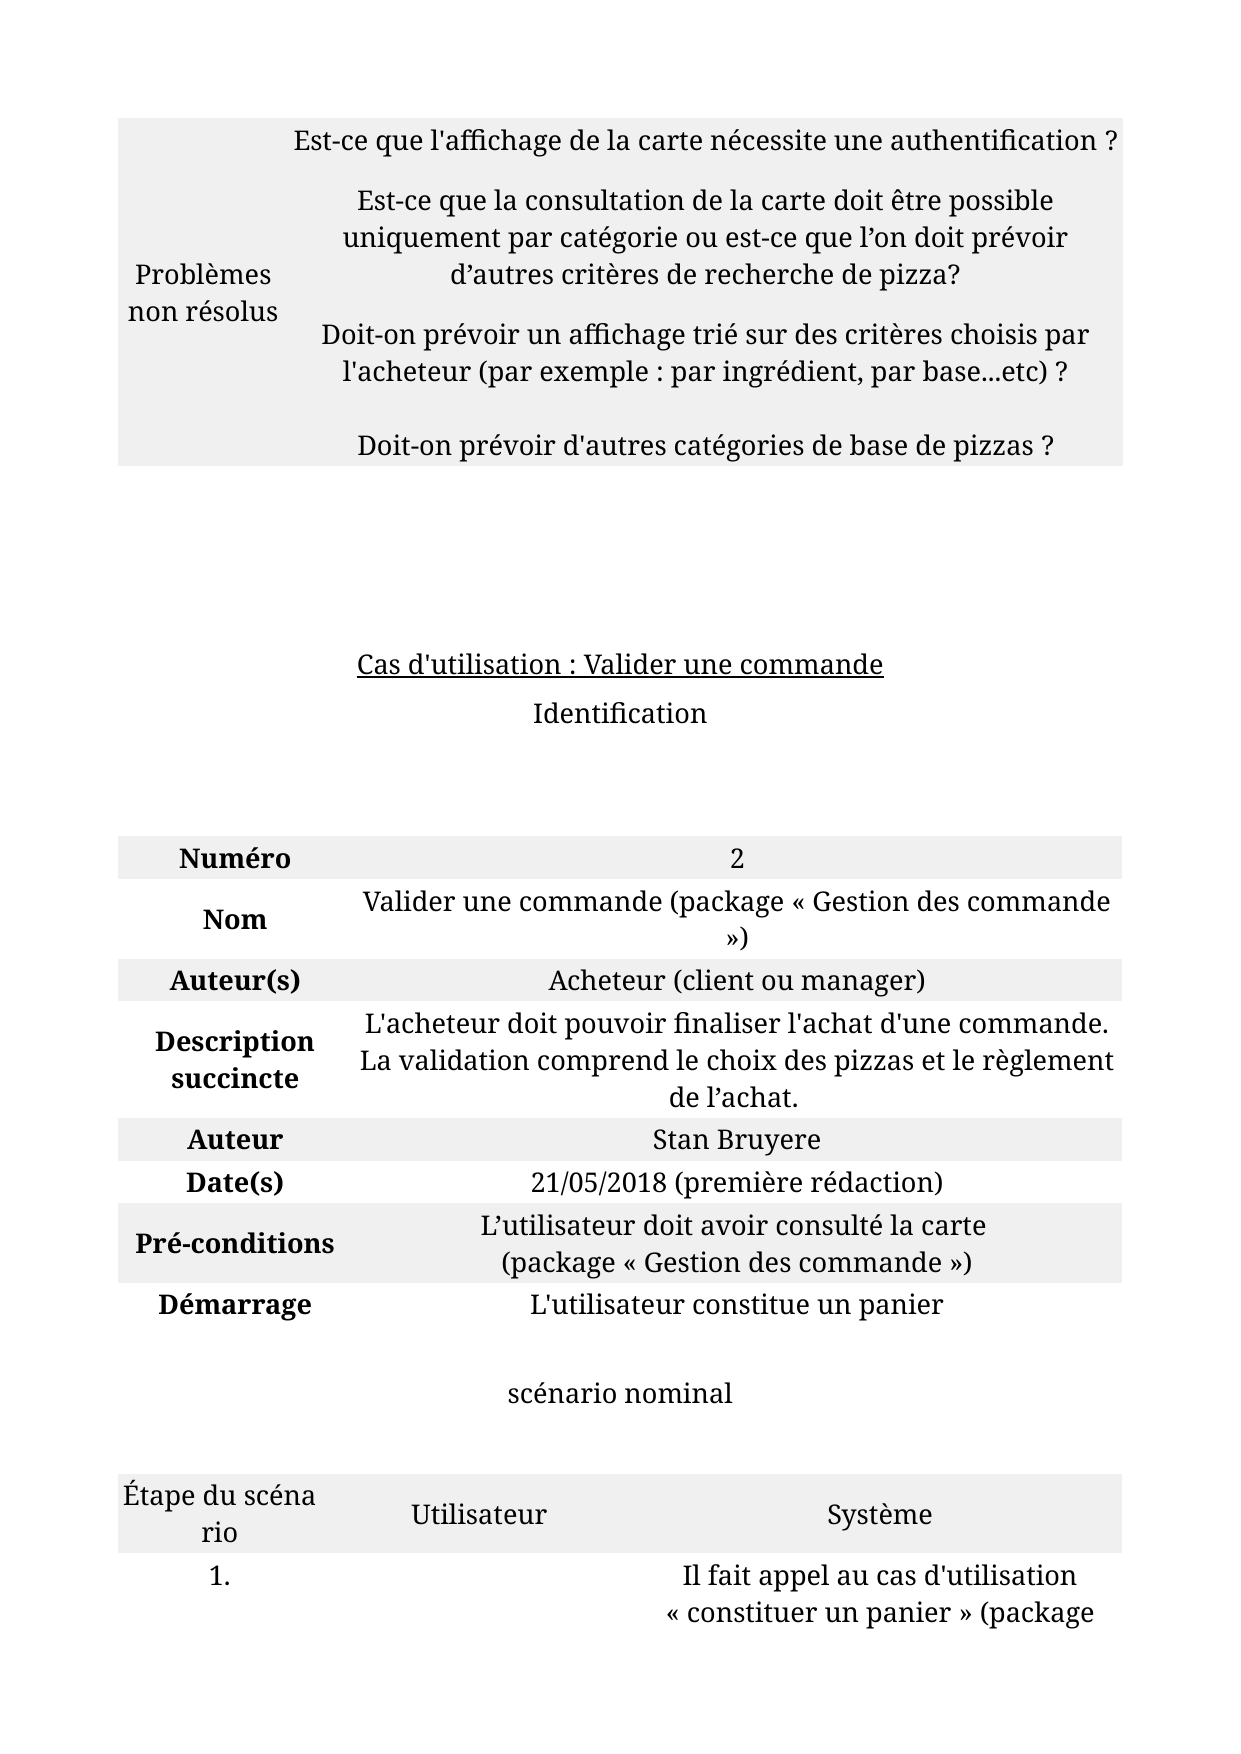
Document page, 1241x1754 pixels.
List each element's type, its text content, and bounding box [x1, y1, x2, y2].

table_cell Valider une commande (package « Gestion des commande ») [352, 879, 1122, 959]
table_cell Auteur [118, 1118, 352, 1161]
table_header Numéro [118, 836, 352, 879]
table_cell 1. [118, 1553, 321, 1633]
table_cell 21/05/2018 (première rédaction) [352, 1161, 1122, 1203]
table_header Utilisateur [321, 1474, 638, 1553]
table_cell L'acheteur doit pouvoir finaliser l'achat d'une commande. La validation comprend le choix des pizzas et le règlement de l’achat. [352, 1001, 1122, 1118]
table_cell L'utilisateur constitue un panier [352, 1283, 1122, 1326]
text scénario nominal [118, 1375, 1122, 1412]
subtitle Cas d'utilisation : Valider une commande [118, 645, 1122, 682]
table_cell Date(s) [118, 1161, 352, 1203]
table_cell Acheteur (client ou manager) [352, 959, 1122, 1001]
table_header 2 [352, 836, 1122, 879]
table_cell [321, 1553, 638, 1633]
table_header Système [638, 1474, 1122, 1553]
table_cell Démarrage [118, 1283, 352, 1326]
table_cell Stan Bruyere [352, 1118, 1122, 1161]
table_cell Est-ce que l'affichage de la carte nécessite une authentification ? Est-ce que la consultation de la carte doit être possible uniquement par catégorie ou est-ce que l’on doit prévoir d’autres critères de recherche de pizza? Doit-on prévoir un affichage trié sur des critères choisis par l'acheteur (par exemple : par ingrédient, par base...etc) ? Doit-on prévoir d'autres catégories de base de pizzas ? [288, 118, 1123, 466]
table_cell Il fait appel au cas d'utilisation « constituer un panier » (package [638, 1553, 1122, 1633]
text Identification [118, 694, 1122, 731]
table_cell L’utilisateur doit avoir consulté la carte (package « Gestion des commande ») [352, 1203, 1122, 1283]
table_header Étape du scénario [118, 1474, 321, 1553]
table_cell Description succincte [118, 1001, 352, 1118]
table_cell Nom [118, 879, 352, 959]
table_cell Problèmes non résolus [118, 118, 288, 466]
table_cell Auteur(s) [118, 959, 352, 1001]
table_cell Pré-conditions [118, 1203, 352, 1283]
